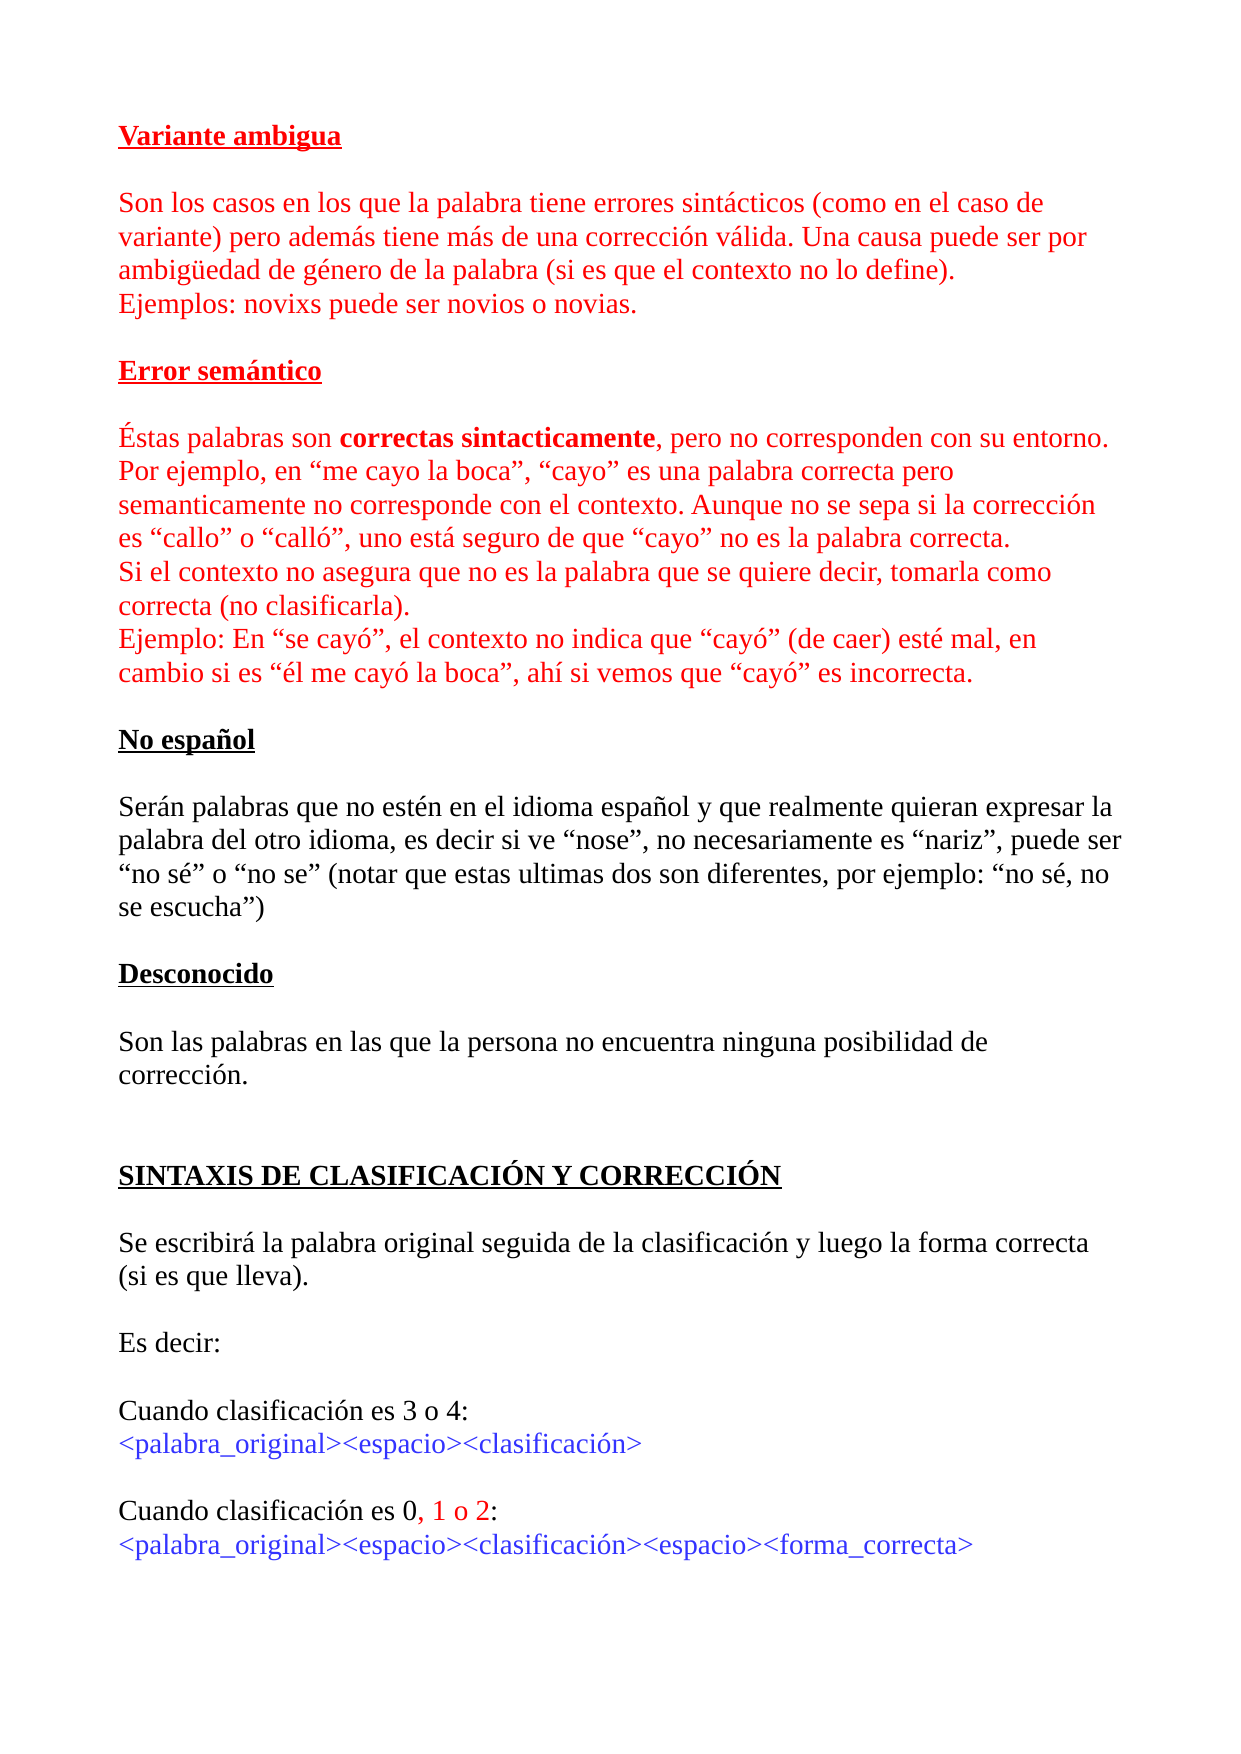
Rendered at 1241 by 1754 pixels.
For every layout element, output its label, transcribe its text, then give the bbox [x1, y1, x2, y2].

text No español [118, 722, 1122, 755]
text SINTAXIS DE CLASIFICACIÓN Y CORRECCIÓN [118, 1158, 1122, 1191]
text Por ejemplo, en “me cayo la boca”, “cayo” es una palabra correcta pero semanticamente no corresponde con el contexto. Aunque no se sepa si la corrección es “callo” o “calló”, uno está seguro de que “cayo” no es la palabra correcta. [118, 453, 1122, 554]
text Error semántico [118, 353, 1122, 386]
text Ejemplos: novixs puede ser novios o novias. [118, 286, 1122, 319]
text Ejemplo: En “se cayó”, el contexto no indica que “cayó” (de caer) esté mal, en cambio si es “él me cayó la boca”, ahí si vemos que “cayó” es incorrecta. [118, 621, 1122, 688]
text Éstas palabras son correctas sintacticamente, pero no corresponden con su entorno. [118, 420, 1122, 453]
text Variante ambigua [118, 118, 1122, 152]
text Desconocido [118, 957, 1122, 990]
text Se escribirá la palabra original seguida de la clasificación y luego la forma correcta (si es que lleva). [118, 1225, 1122, 1292]
text Si el contexto no asegura que no es la palabra que se quiere decir, tomarla como correcta (no clasificarla). [118, 554, 1122, 621]
text Es decir: [118, 1326, 1122, 1359]
text Son los casos en los que la palabra tiene errores sintácticos (como en el caso de variante) pero además tiene más de una corrección válida. Una causa puede ser por ambigüedad de género de la palabra (si es que el contexto no lo define). [118, 185, 1122, 286]
text Serán palabras que no estén en el idioma español y que realmente quieran expresar la palabra del otro idioma, es decir si ve “nose”, no necesariamente es “nariz”, puede ser “no sé” o “no se” (notar que estas ultimas dos son diferentes, por ejemplo: “no sé, no se escucha”) [118, 789, 1122, 923]
text <palabra_original><espacio><clasificación><espacio><forma_correcta> [118, 1527, 1122, 1560]
text Cuando clasificación es 0, 1 o 2: [118, 1493, 1122, 1527]
text <palabra_original><espacio><clasificación> [118, 1426, 1122, 1460]
text Cuando clasificación es 3 o 4: [118, 1393, 1122, 1426]
text Son las palabras en las que la persona no encuentra ninguna posibilidad de corrección. [118, 1024, 1122, 1091]
